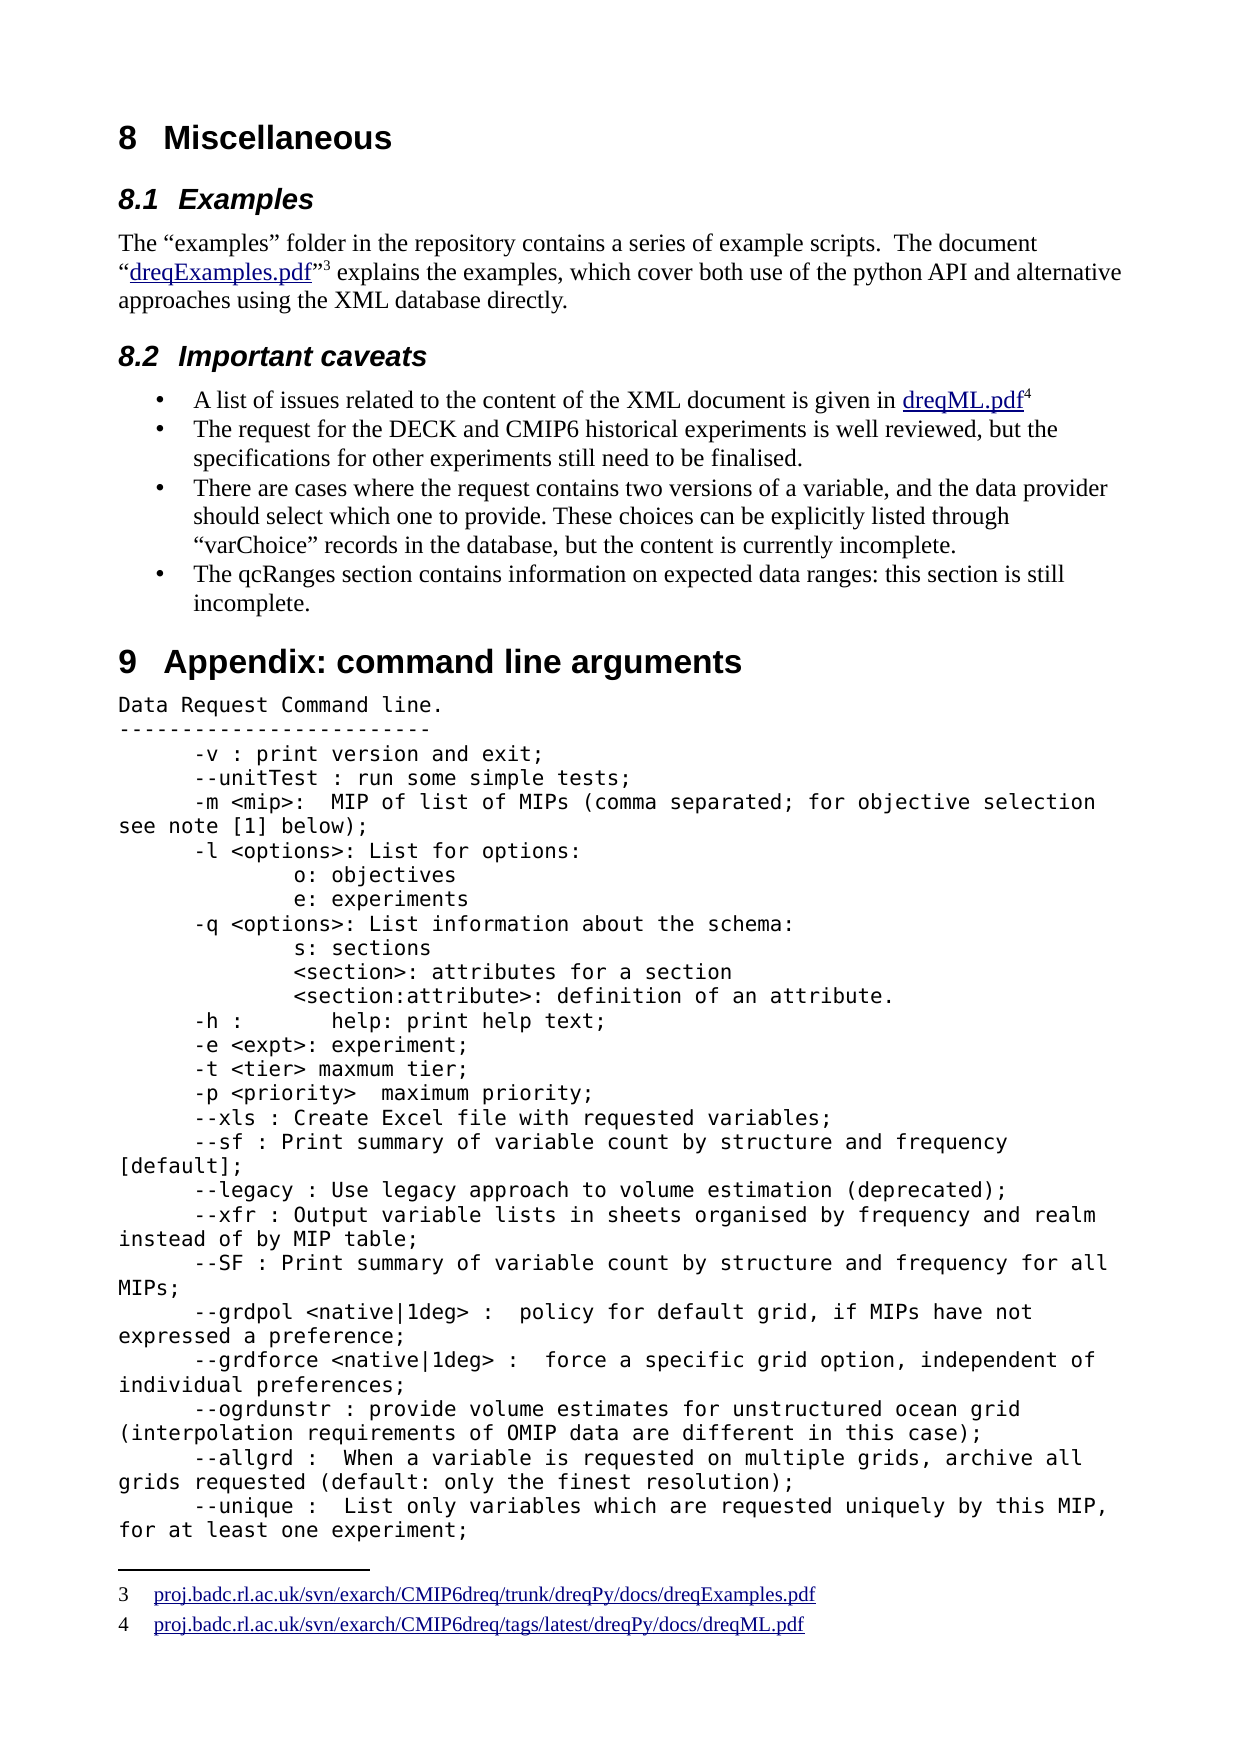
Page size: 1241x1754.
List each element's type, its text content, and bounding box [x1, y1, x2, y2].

text --sf : Print summary of variable count by structure and frequency [default]; [118, 1130, 1122, 1178]
text --xls : Create Excel file with requested variables; [118, 1106, 1122, 1130]
text ------------------------- [118, 717, 1122, 742]
text --ogrdunstr : provide volume estimates for unstructured ocean grid (interpolation requirements of OMIP data are different in this case); [118, 1397, 1122, 1446]
text --unitTest : run some simple tests; [118, 766, 1122, 790]
list The qcRanges section contains information on expected data ranges: this section is still incomplete. [156, 559, 1122, 617]
text --allgrd : When a variable is requested on multiple grids, archive all grids requested (default: only the finest resolution); [118, 1446, 1122, 1494]
text --xfr : Output variable lists in sheets organised by frequency and realm instead of by MIP table; [118, 1203, 1122, 1251]
text -p <priority> maximum priority; [118, 1081, 1122, 1106]
text --legacy : Use legacy approach to volume estimation (deprecated); [118, 1178, 1122, 1203]
text --unique : List only variables which are requested uniquely by this MIP, for at least one experiment; [118, 1494, 1122, 1543]
text s: sections [118, 936, 1122, 960]
text <section>: attributes for a section [118, 960, 1122, 984]
text o: objectives [118, 863, 1122, 887]
text --SF : Print summary of variable count by structure and frequency for all MIPs; [118, 1251, 1122, 1300]
text e: experiments [118, 887, 1122, 912]
text -e <expt>: experiment; [118, 1033, 1122, 1057]
list A list of issues related to the content of the XML document is given in dreqML.pdf [156, 385, 1122, 414]
text --grdpol <native|1deg> : policy for default grid, if MIPs have not expressed a preference; [118, 1300, 1122, 1348]
text Data Request Command line. [118, 693, 1122, 717]
text The “examples” folder in the repository contains a series of example scripts. The document “dreqExamples.pdf” explains the examples, which cover both use of the python API and alternative approaches using the XML database directly. [118, 228, 1122, 314]
subtitle Important caveats [118, 339, 1122, 373]
text --grdforce <native|1deg> : force a specific grid option, independent of individual preferences; [118, 1348, 1122, 1397]
list The request for the DECK and CMIP6 historical experiments is well reviewed, but the specifications for other experiments still need to be finalised. [156, 414, 1122, 472]
text -q <options>: List information about the schema: [118, 912, 1122, 936]
list There are cases where the request contains two versions of a variable, and the data provider should select which one to provide. These choices can be explicitly listed through “varChoice” records in the database, but the content is currently incomplete. [156, 473, 1122, 559]
list proj.badc.rl.ac.uk/svn/exarch/CMIP6dreq/tags/latest/dreqPy/docs/dreqML.pdf [118, 1612, 1122, 1636]
subtitle Examples [118, 182, 1122, 215]
text -v : print version and exit; [118, 742, 1122, 766]
subtitle Miscellaneous [118, 118, 1122, 157]
text -t <tier> maxmum tier; [118, 1057, 1122, 1081]
text proj.badc.rl.ac.uk/svn/exarch/CMIP6dreq/trunk/dreqPy/docs/dreqExamples.pdf [118, 1582, 1122, 1606]
text -l <options>: List for options: [118, 839, 1122, 863]
text <section:attribute>: definition of an attribute. [118, 984, 1122, 1009]
text -m <mip>: MIP of list of MIPs (comma separated; for objective selection see note [1] below); [118, 790, 1122, 839]
subtitle Appendix: command line arguments [118, 642, 1122, 681]
text -h : help: print help text; [118, 1009, 1122, 1033]
